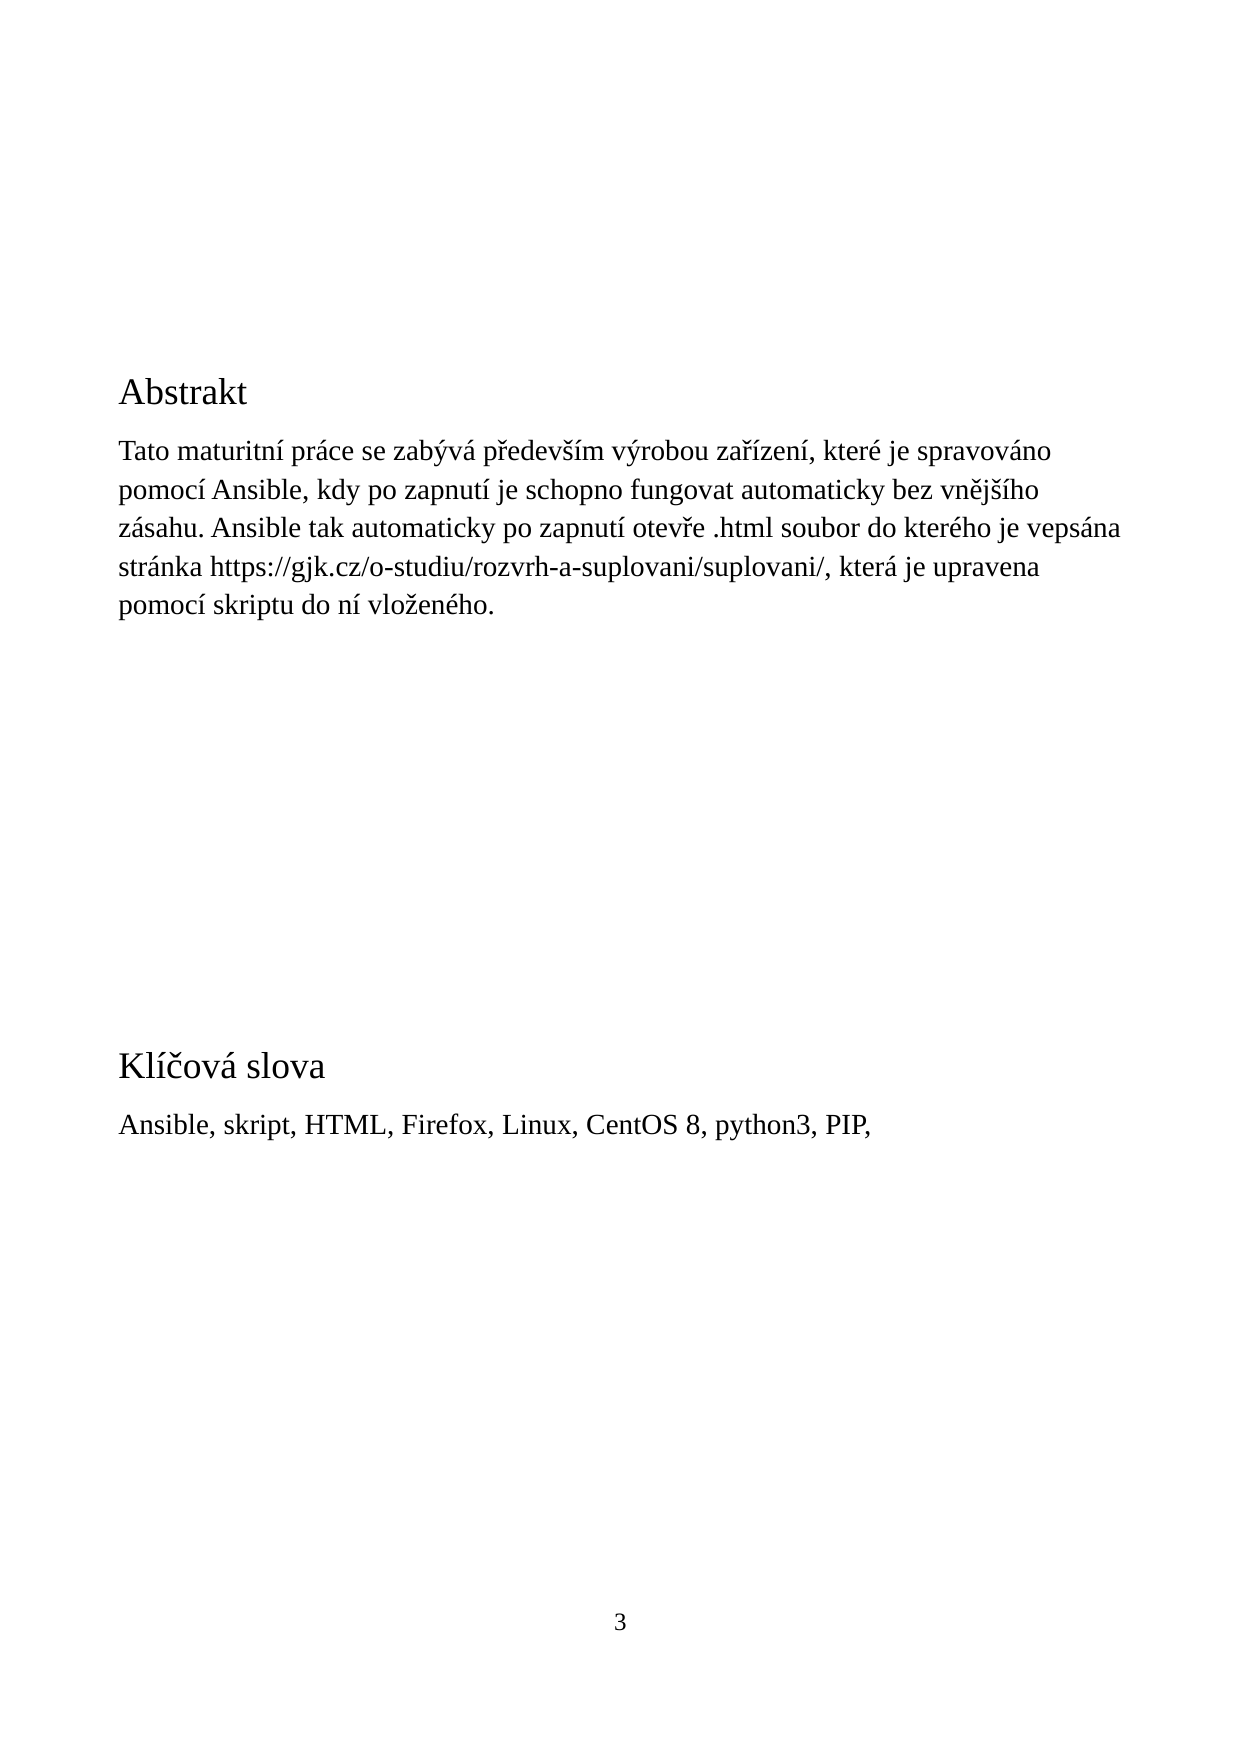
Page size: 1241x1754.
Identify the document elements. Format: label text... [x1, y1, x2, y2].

text Ansible, skript, HTML, Firefox, Linux, CentOS 8, python3, PIP, [118, 1107, 1122, 1141]
text Tato maturitní práce se zabývá především výrobou zařízení, které je spravováno pomocí Ansible, kdy po zapnutí je schopno fungovat automaticky bez vnějšího zásahu. Ansible tak automaticky po zapnutí otevře .html soubor do kterého je vepsána stránka https://gjk.cz/o-studiu/rozvrh-a-suplovani/suplovani/, která je upravena pomocí skriptu do ní vloženého. [118, 433, 1122, 621]
text Abstrakt [118, 369, 1122, 412]
text Klíčová slova [118, 1043, 1122, 1086]
